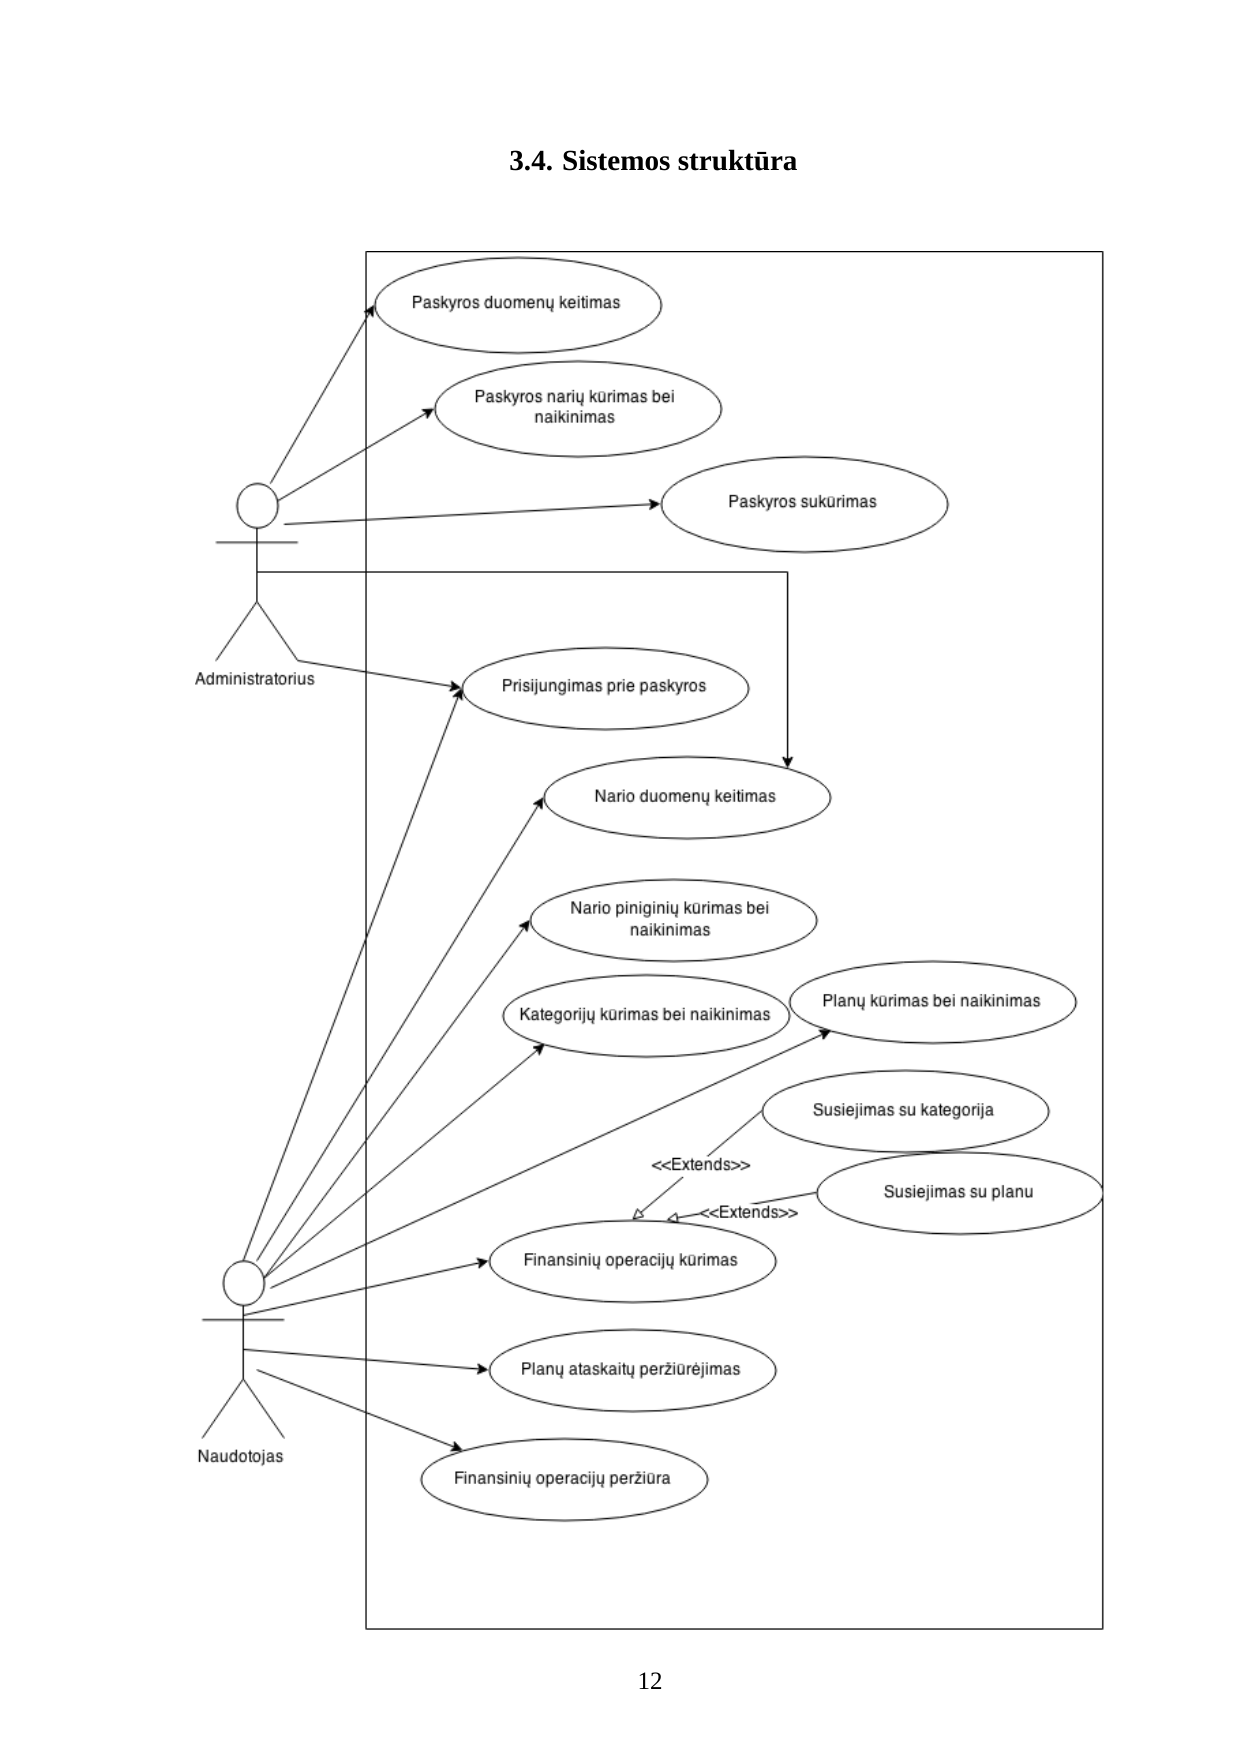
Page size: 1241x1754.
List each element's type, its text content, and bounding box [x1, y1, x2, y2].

picture [195, 251, 1104, 1634]
subtitle Sistemos struktūra [177, 143, 1122, 176]
